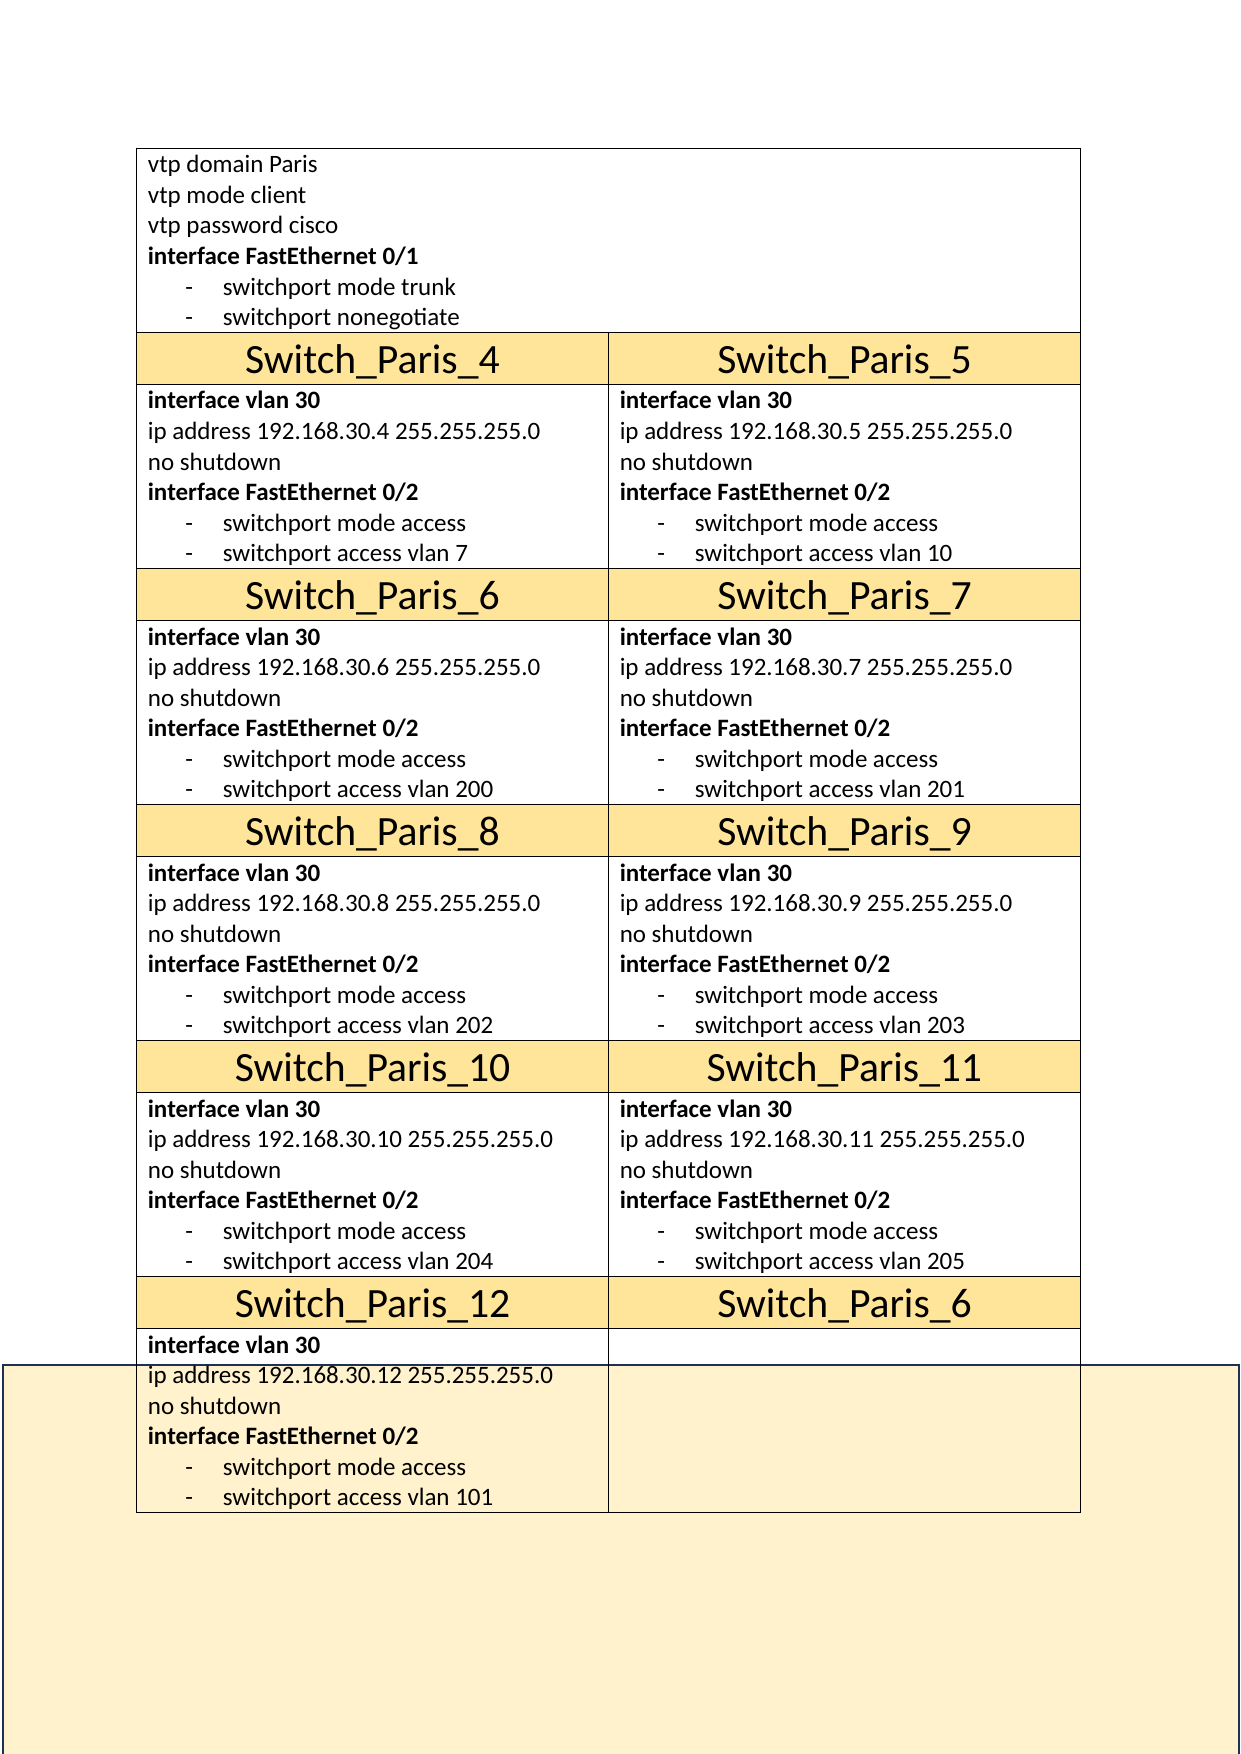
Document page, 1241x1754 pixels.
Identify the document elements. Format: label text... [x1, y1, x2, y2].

table_cell Switch_Paris_5 [609, 333, 1080, 384]
table_cell interface vlan 30 ip address 192.168.30.11 255.255.255.0 no shutdown interface FastEthernet 0/2 switchport mode access switchport access vlan 205 [609, 1093, 1080, 1276]
table_cell Switch_Paris_11 [609, 1041, 1080, 1092]
table_cell Switch_Paris_10 [137, 1041, 608, 1092]
table_cell Switch_Paris_4 [137, 333, 608, 384]
table_cell interface vlan 30 ip address 192.168.30.7 255.255.255.0 no shutdown interface FastEthernet 0/2 switchport mode access switchport access vlan 201 [609, 621, 1080, 804]
table_cell vtp domain Paris vtp mode client vtp password cisco interface FastEthernet 0/1 switchport mode trunk switchport nonegotiate [137, 149, 1080, 332]
table_cell [609, 1329, 1080, 1512]
table_cell interface vlan 30 ip address 192.168.30.9 255.255.255.0 no shutdown interface FastEthernet 0/2 switchport mode access switchport access vlan 203 [609, 857, 1080, 1040]
table_cell interface vlan 30 ip address 192.168.30.5 255.255.255.0 no shutdown interface FastEthernet 0/2 switchport mode access switchport access vlan 10 [609, 385, 1080, 568]
table_cell Switch_Paris_9 [609, 805, 1080, 856]
table_cell Switch_Paris_6 [137, 569, 608, 620]
table_cell interface vlan 30 ip address 192.168.30.10 255.255.255.0 no shutdown interface FastEthernet 0/2 switchport mode access switchport access vlan 204 [137, 1093, 608, 1276]
table_cell interface vlan 30 ip address 192.168.30.6 255.255.255.0 no shutdown interface FastEthernet 0/2 switchport mode access switchport access vlan 200 [137, 621, 608, 804]
table_cell interface vlan 30 ip address 192.168.30.4 255.255.255.0 no shutdown interface FastEthernet 0/2 switchport mode access switchport access vlan 7 [137, 385, 608, 568]
table_cell interface vlan 30 ip address 192.168.30.12 255.255.255.0 no shutdown interface FastEthernet 0/2 switchport mode access switchport access vlan 101 [137, 1329, 608, 1512]
table_cell Switch_Paris_8 [137, 805, 608, 856]
table_cell Switch_Paris_6 [609, 1277, 1080, 1328]
table_cell interface vlan 30 ip address 192.168.30.8 255.255.255.0 no shutdown interface FastEthernet 0/2 switchport mode access switchport access vlan 202 [137, 857, 608, 1040]
table_cell Switch_Paris_7 [609, 569, 1080, 620]
table_cell Switch_Paris_12 [137, 1277, 608, 1328]
